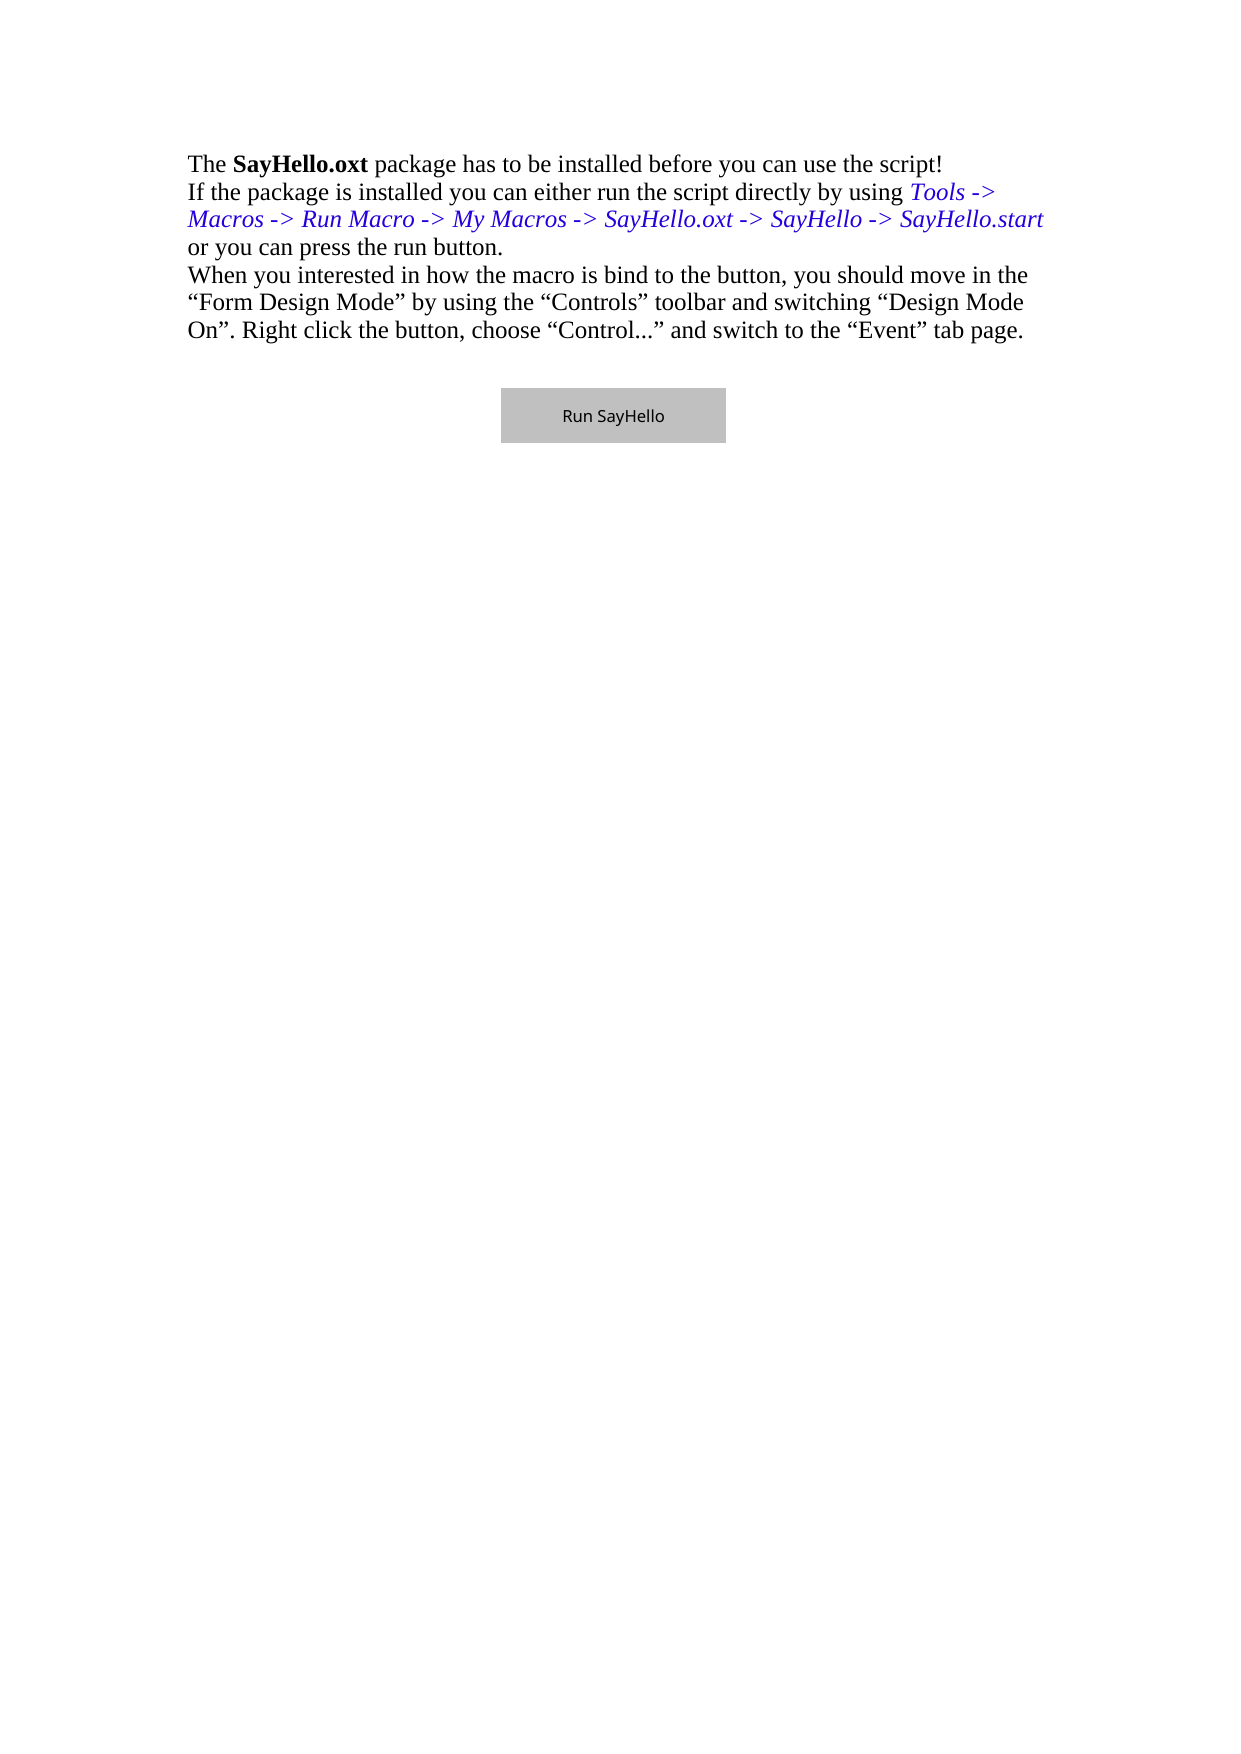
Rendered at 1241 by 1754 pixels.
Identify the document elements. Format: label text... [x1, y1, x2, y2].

text The SayHello.oxt package has to be installed before you can use the script! [187, 150, 1053, 178]
text If the package is installed you can either run the script directly by using Tools -> Macros -> Run Macro -> My Macros -> SayHello.oxt -> SayHello -> SayHello.start or you can press the run button. [187, 178, 1053, 261]
text When you interested in how the macro is bind to the button, you should move in the “Form Design Mode” by using the “Controls” toolbar and switching “Design Mode On”. Right click the button, choose “Control...” and switch to the “Event” tab page. [187, 261, 1053, 344]
